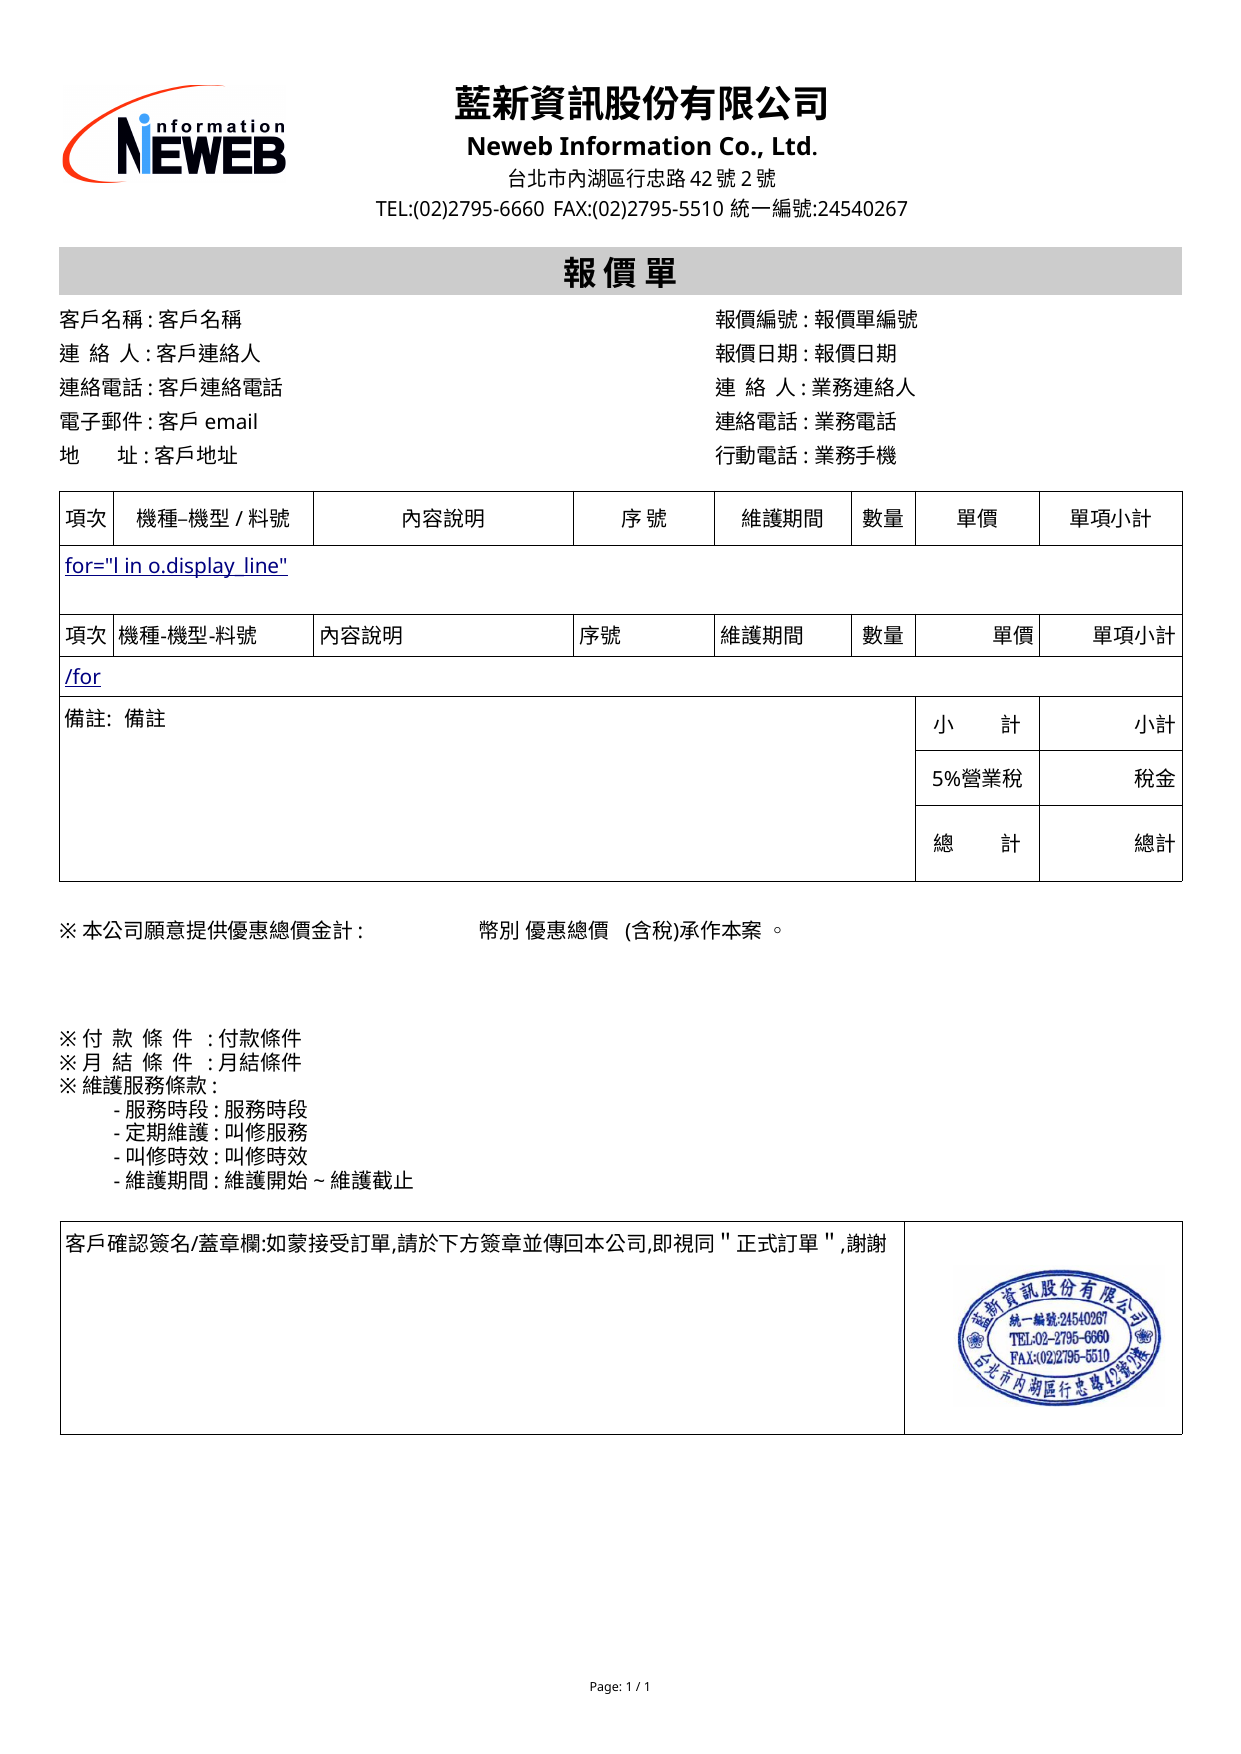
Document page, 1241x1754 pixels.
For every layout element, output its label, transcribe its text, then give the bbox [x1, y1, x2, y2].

table_header (含稅)承作本案 ◦ [609, 914, 1182, 1001]
table_header 數量 [852, 492, 915, 545]
table_cell 備註: [60, 697, 124, 881]
table_cell 序號 [574, 615, 714, 656]
text ※ 維護服務條款 : [59, 1075, 1181, 1098]
text - 定期維護 : 叫修服務 [59, 1122, 1181, 1146]
table_cell /for [60, 657, 1182, 696]
table_cell for="l in o.display_line" [60, 546, 1182, 613]
table_header ※ 本公司願意提供優惠總價金計 : [59, 914, 366, 1001]
table_cell 總計 [1040, 806, 1182, 881]
table_cell 單項小計 [1040, 615, 1182, 656]
table_cell 連絡電話 : 客戶連絡電話 [60, 371, 715, 405]
table_cell 備註 [124, 697, 915, 881]
picture [62, 85, 286, 183]
table_header 報 價 單 [59, 295, 1182, 301]
table_cell 維護期間 [715, 615, 851, 656]
table_cell 小計 [1040, 697, 1182, 750]
table_header 內容說明 [314, 492, 573, 545]
table_header 序 號 [574, 492, 714, 545]
table_cell 總 計 [916, 806, 1039, 881]
table_header 機種–機型 / 料號 [114, 492, 313, 545]
picture [945, 1265, 1166, 1407]
table_header 客戶名稱 : 客戶名稱 [60, 304, 715, 337]
table_cell 地 址 : 客戶地址 [60, 439, 715, 473]
table_cell 連 絡 人 : 客戶連絡人 [60, 338, 715, 371]
table_cell 報價日期 : 報價日期 [715, 338, 1182, 371]
table_cell 單價 [916, 615, 1039, 656]
text - 服務時段 : 服務時段 [59, 1098, 1181, 1122]
text ※ 月 結 條 件 : 月結條件 [59, 1051, 1181, 1075]
table_header 單項小計 [1040, 492, 1182, 545]
table_header 客戶確認簽名/蓋章欄:如蒙接受訂單,請於下方簽章並傳回本公司,即視同＂正式訂單＂,謝謝 [61, 1222, 904, 1434]
text - 叫修時效 : 叫修時效 [59, 1146, 1181, 1169]
text - 維護期間 : 維護開始 ~ 維護截止 [59, 1169, 1181, 1193]
table_cell 稅金 [1040, 751, 1182, 804]
table_cell 數量 [852, 615, 915, 656]
table_header 維護期間 [715, 492, 851, 545]
table_header 報價編號 : 報價單編號 [715, 304, 1182, 337]
table_header 項次 [60, 492, 113, 545]
table_cell 機種-機型-料號 [114, 615, 313, 656]
table_cell 小 計 [916, 697, 1039, 750]
table_cell 電子郵件 : 客戶email [60, 405, 715, 439]
text ※ 付 款 條 件 : 付款條件 [59, 1027, 1181, 1051]
table_header [905, 1222, 1182, 1434]
table_cell 連絡電話 : 業務電話 [715, 405, 1182, 439]
table_header 幣別 優惠總價 [366, 914, 609, 1001]
table_cell 內容說明 [314, 615, 573, 656]
table_cell 連 絡 人 : 業務連絡人 [715, 371, 1182, 405]
table_cell 項次 [60, 615, 113, 656]
table_header 單價 [916, 492, 1039, 545]
table_cell 行動電話 : 業務手機 [715, 439, 1182, 473]
table_cell 5%營業稅 [916, 751, 1039, 804]
